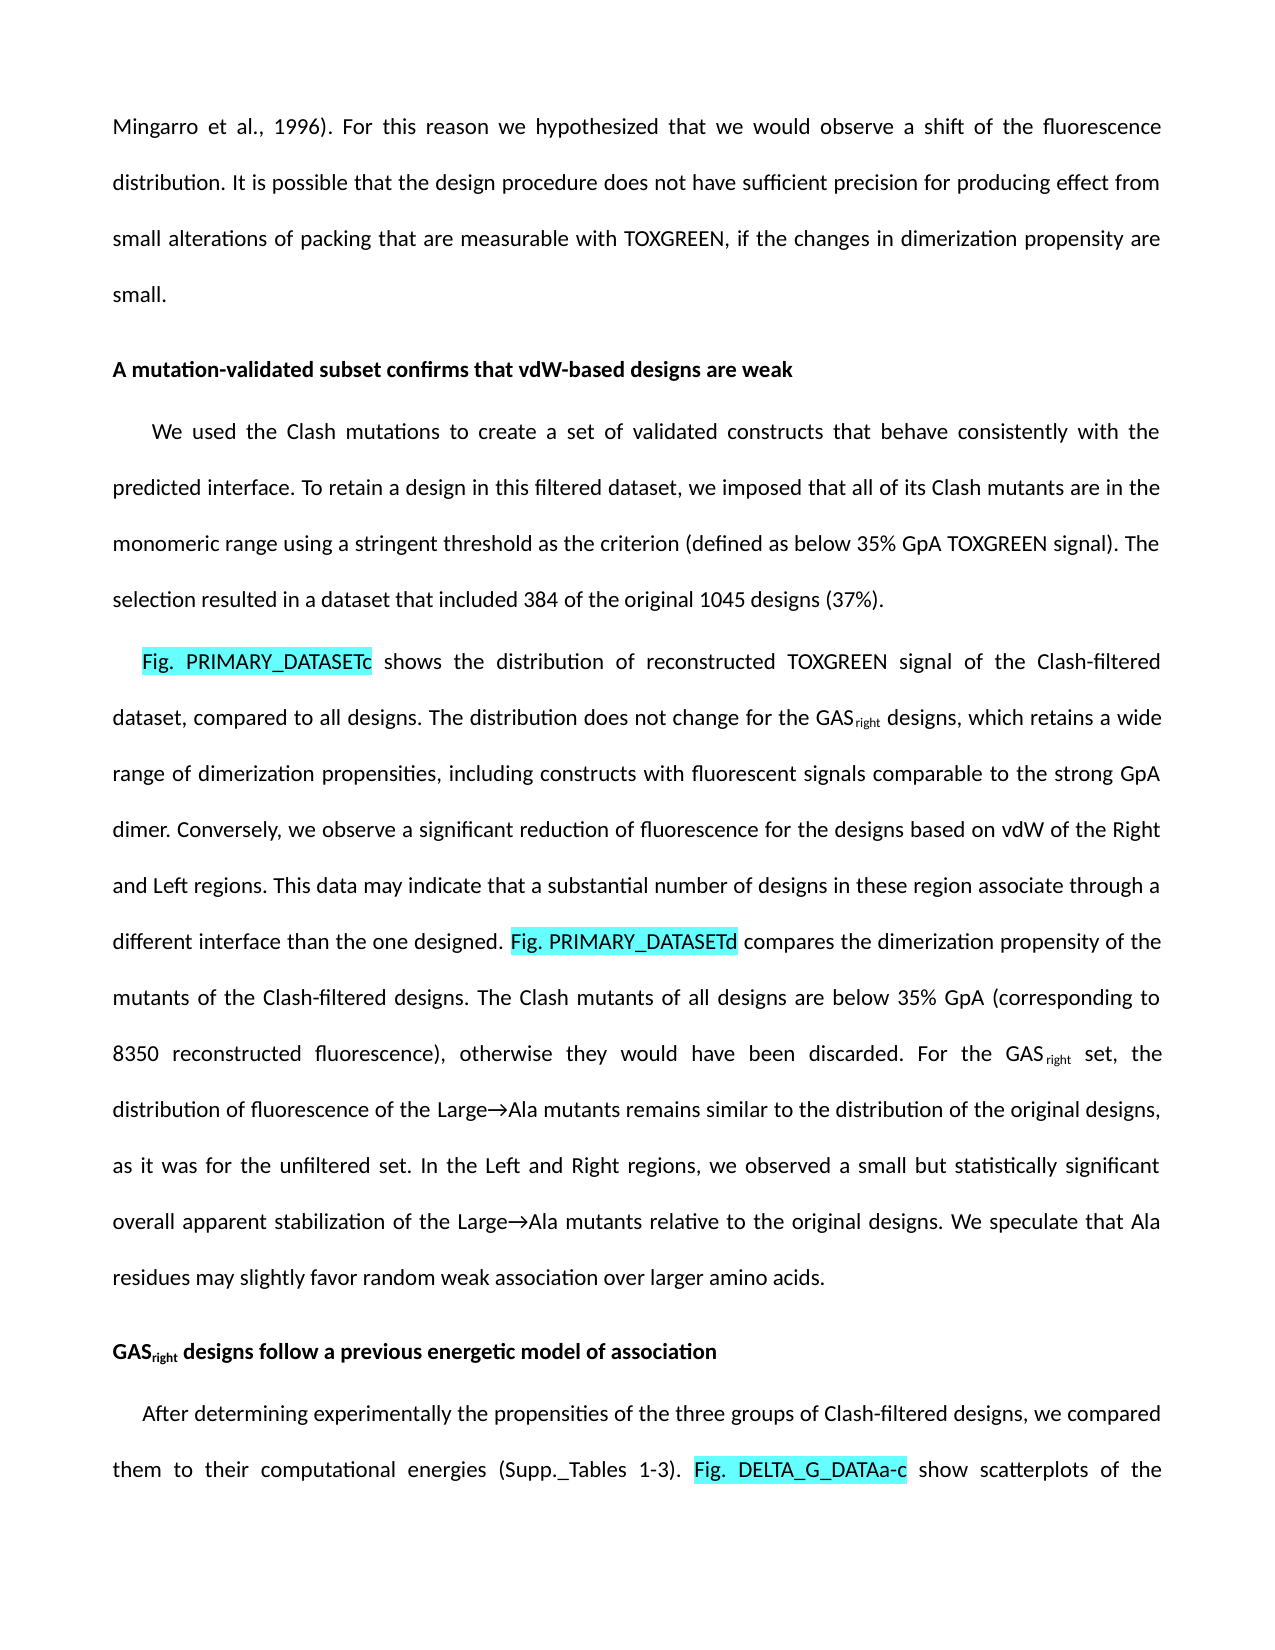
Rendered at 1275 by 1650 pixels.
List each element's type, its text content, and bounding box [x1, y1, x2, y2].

text After determining experimentally the propensities of the three groups of Clash-filtered designs, we compared them to their computational energies (Supp._Tables 1-3). Fig. DELTA_G_DATAa-c show scatterplots of the [112, 1399, 1162, 1484]
text We used the Clash mutations to create a set of validated constructs that behave consistently with the predicted interface. To retain a design in this filtered dataset, we imposed that all of its Clash mutants are in the monomeric range using a stringent threshold as the criterion (defined as below 35% GpA TOXGREEN signal). The selection resulted in a dataset that included 384 of the original 1045 designs (37%). [112, 417, 1162, 613]
subtitle GASright designs follow a previous energetic model of association [112, 1337, 1162, 1366]
text Fig. PRIMARY_DATASETc shows the distribution of reconstructed TOXGREEN signal of the Clash-filtered dataset, compared to all designs. The distribution does not change for the GASright designs, which retains a wide range of dimerization propensities, including constructs with fluorescent signals comparable to the strong GpA dimer. Conversely, we observe a significant reduction of fluorescence for the designs based on vdW of the Right and Left regions. This data may indicate that a substantial number of designs in these region associate through a different interface than the one designed. Fig. PRIMARY_DATASETd compares the dimerization propensity of the mutants of the Clash-filtered designs. The Clash mutants of all designs are below 35% GpA (corresponding to 8350 reconstructed fluorescence), otherwise they would have been discarded. For the GASright set, the distribution of fluorescence of the Large→Ala mutants remains similar to the distribution of the original designs, as it was for the unfiltered set. In the Left and Right regions, we observed a small but statistically significant overall apparent stabilization of the Large→Ala mutants relative to the original designs. We speculate that Ala residues may slightly favor random weak association over larger amino acids. [112, 647, 1162, 1291]
text Mingarro et al., 1996). For this reason we hypothesized that we would observe a shift of the fluorescence distribution. It is possible that the design procedure does not have sufficient precision for producing effect from small alterations of packing that are measurable with TOXGREEN, if the changes in dimerization propensity are small. [112, 112, 1162, 309]
subtitle A mutation-validated subset confirms that vdW-based designs are weak [112, 355, 1162, 383]
